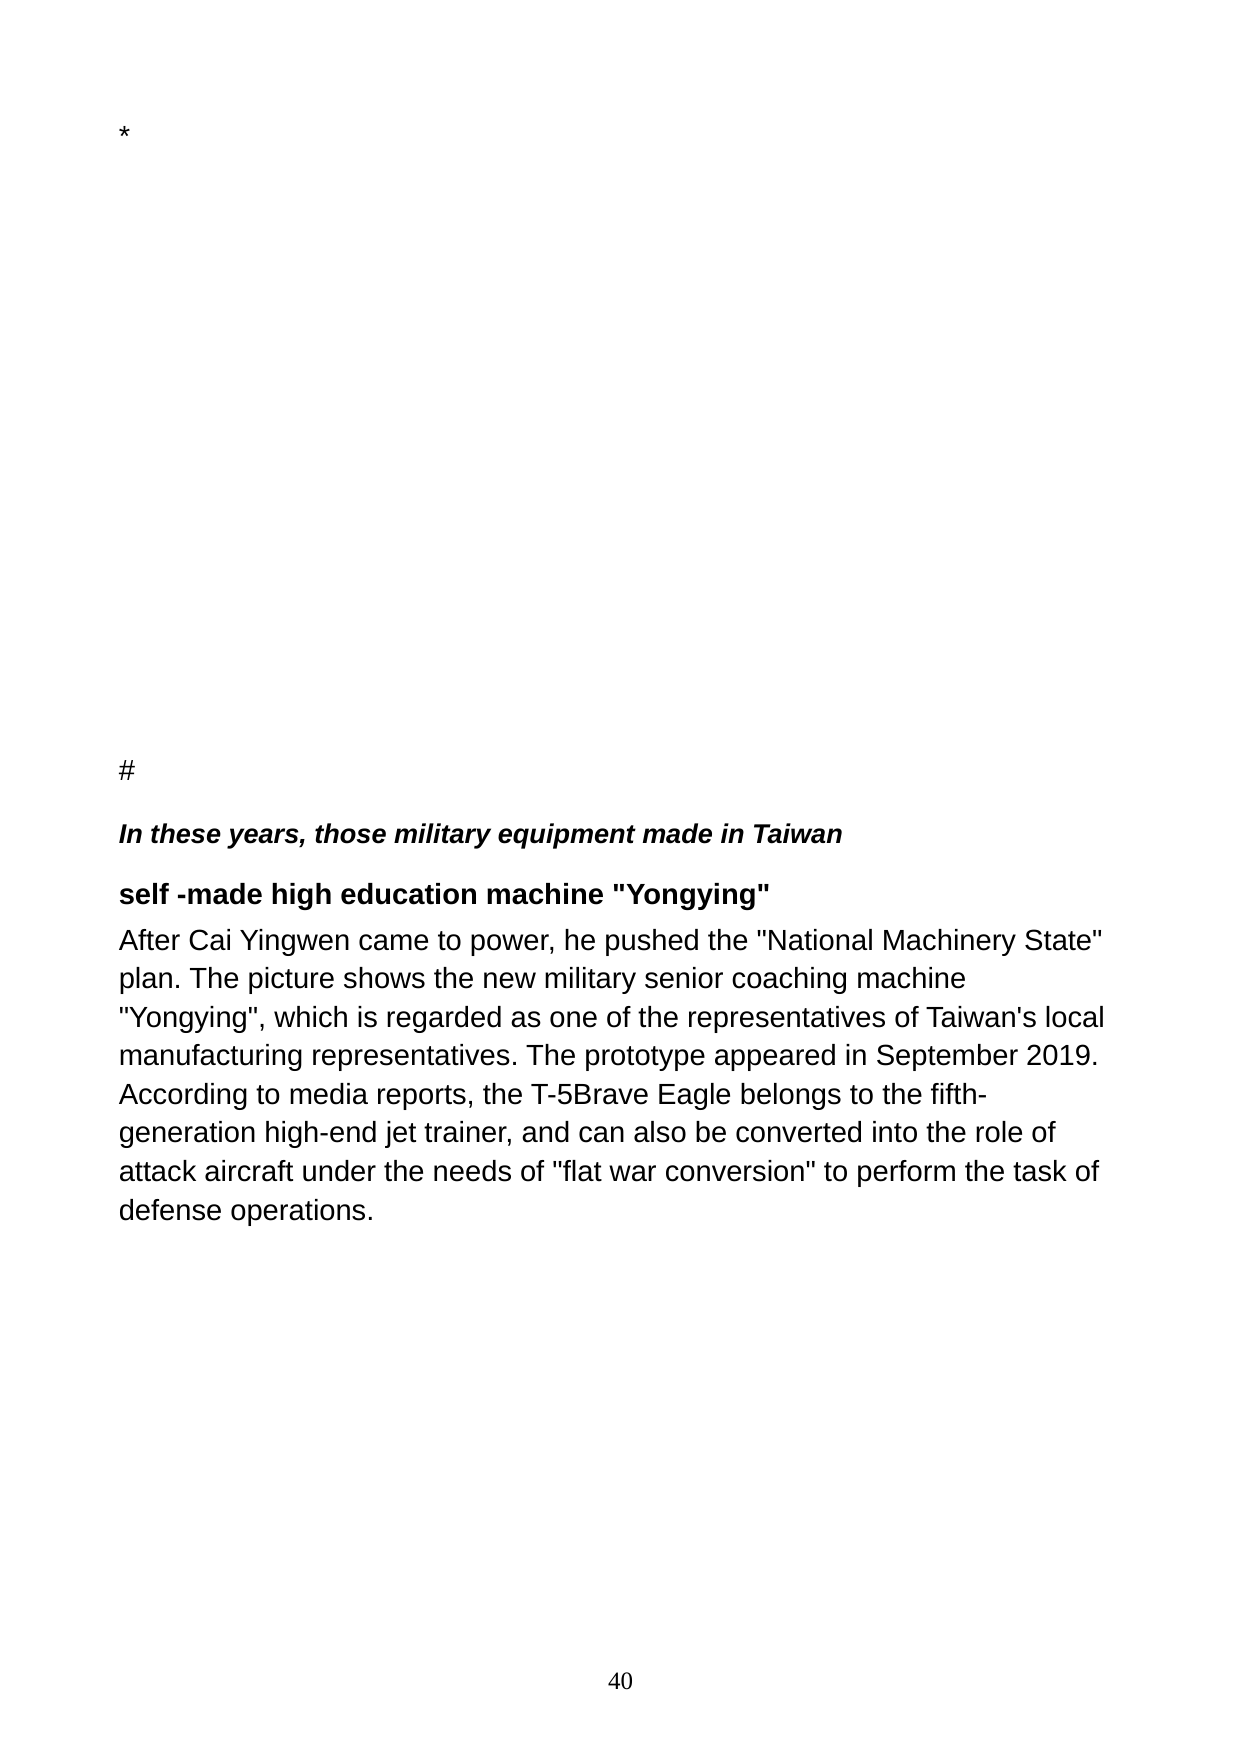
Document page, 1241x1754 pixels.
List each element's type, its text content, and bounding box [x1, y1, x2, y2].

subtitle self -made high education machine "Yongying" [118, 877, 1122, 910]
text After Cai Yingwen came to power, he pushed the "National Machinery State" plan. The picture shows the new military senior coaching machine "Yongying", which is regarded as one of the representatives of Taiwan's local manufacturing representatives. The prototype appeared in September 2019. According to media reports, the T-5Brave Eagle belongs to the fifth-generation high-end jet trainer, and can also be converted into the role of attack aircraft under the needs of "flat war conversion" to perform the task of defense operations. [118, 923, 1122, 1226]
subtitle In these years, those military equipment made in Taiwan [118, 818, 1122, 849]
text * # [118, 118, 1122, 786]
